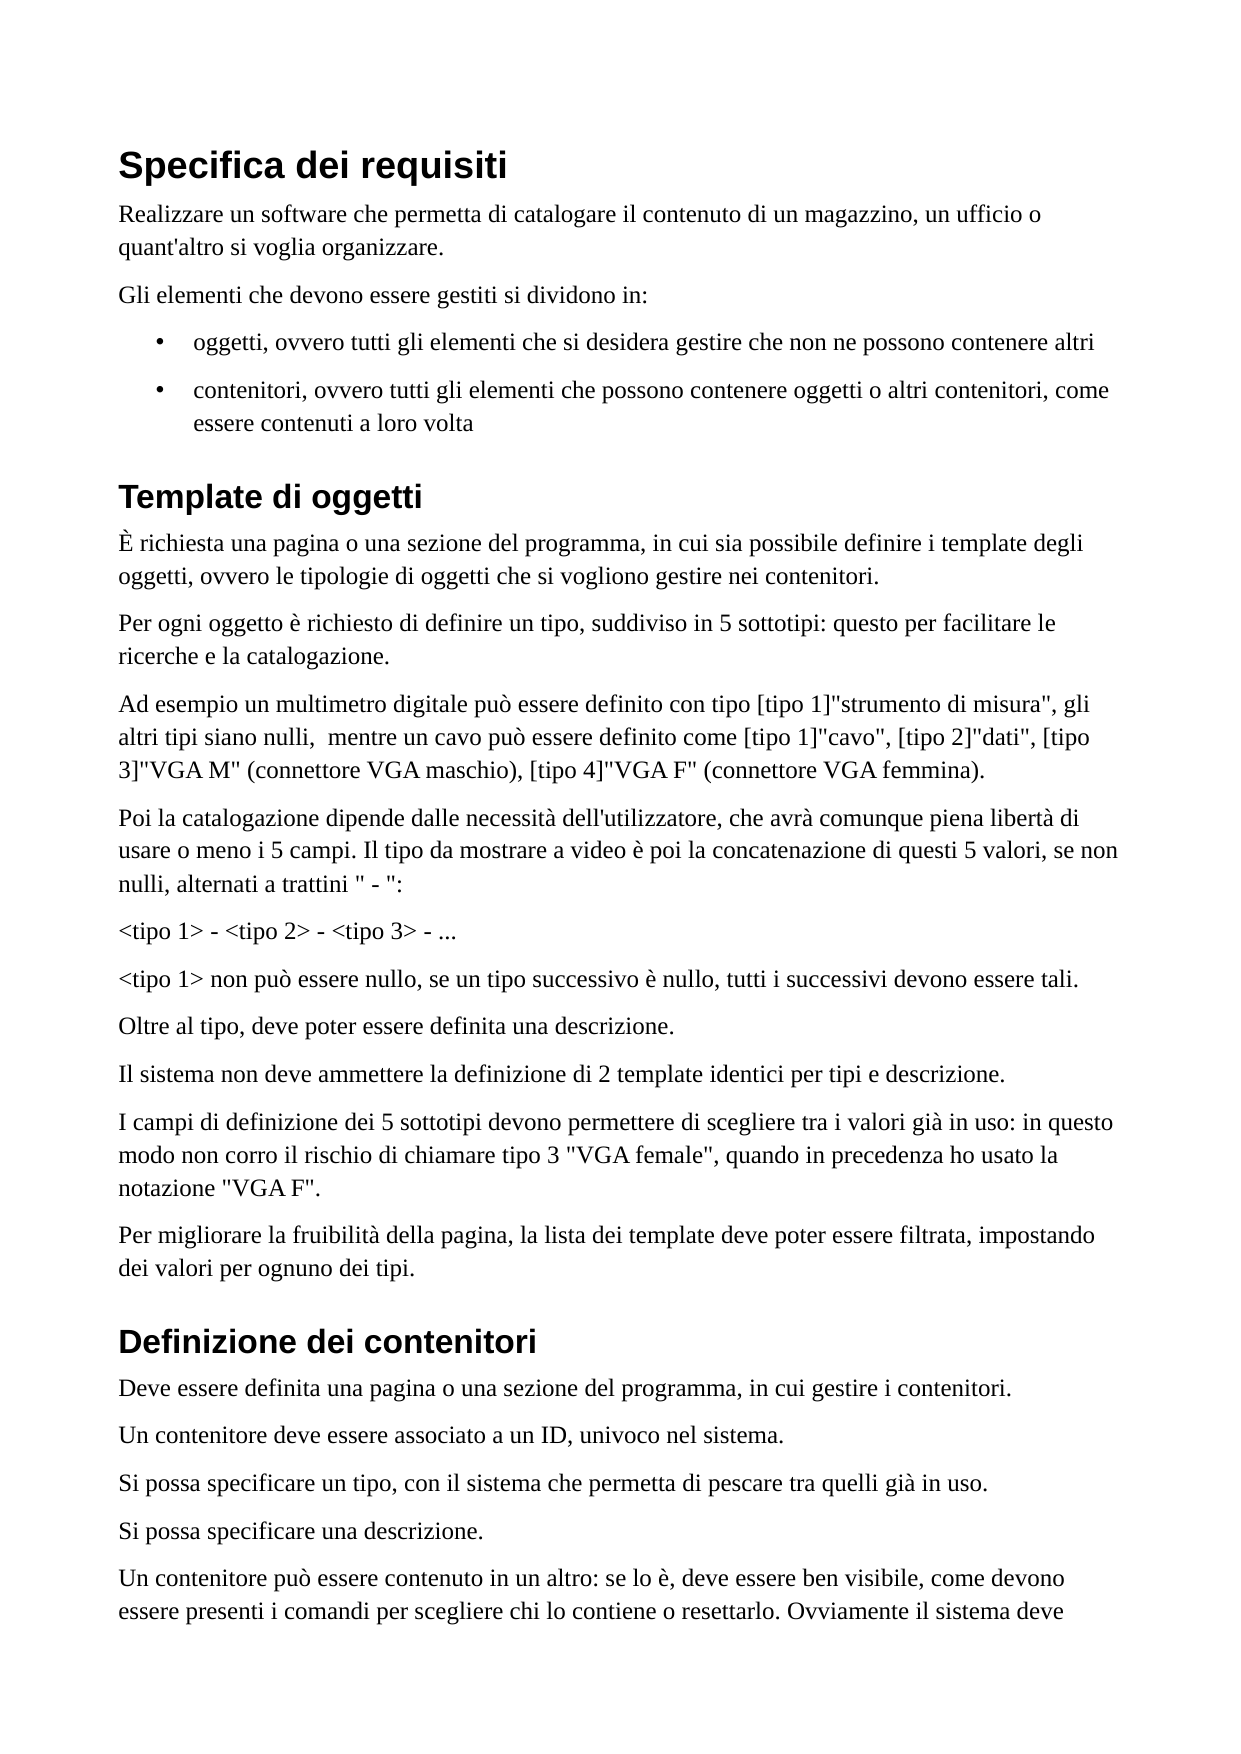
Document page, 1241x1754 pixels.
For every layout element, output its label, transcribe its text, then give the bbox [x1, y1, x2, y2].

text Deve essere definita una pagina o una sezione del programma, in cui gestire i contenitori. [118, 1373, 1122, 1402]
text Un contenitore può essere contenuto in un altro: se lo è, deve essere ben visibile, come devono essere presenti i comandi per scegliere chi lo contiene o resettarlo. Ovviamente il sistema deve [118, 1563, 1122, 1625]
text Poi la catalogazione dipende dalle necessità dell'utilizzatore, che avrà comunque piena libertà di usare o meno i 5 campi. Il tipo da mostrare a video è poi la concatenazione di questi 5 valori, se non nulli, alternati a trattini " - ": [118, 803, 1122, 897]
text È richiesta una pagina o una sezione del programma, in cui sia possibile definire i template degli oggetti, ovvero le tipologie di oggetti che si vogliono gestire nei contenitori. [118, 528, 1122, 589]
list contenitori, ovvero tutti gli elementi che possono contenere oggetti o altri contenitori, come essere contenuti a loro volta [156, 375, 1122, 437]
text I campi di definizione dei 5 sottotipi devono permettere di scegliere tra i valori già in uso: in questo modo non corro il rischio di chiamare tipo 3 "VGA female", quando in precedenza ho usato la notazione "VGA F". [118, 1107, 1122, 1201]
text Oltre al tipo, deve poter essere definita una descrizione. [118, 1011, 1122, 1040]
text <tipo 1> - <tipo 2> - <tipo 3> - ... [118, 916, 1122, 945]
text Ad esempio un multimetro digitale può essere definito con tipo [tipo 1]"strumento di misura", gli altri tipi siano nulli, mentre un cavo può essere definito come [tipo 1]"cavo", [tipo 2]"dati", [tipo 3]"VGA M" (connettore VGA maschio), [tipo 4]"VGA F" (connettore VGA femmina). [118, 689, 1122, 784]
subtitle Specifica dei requisiti [118, 143, 1122, 187]
text Per ogni oggetto è richiesto di definire un tipo, suddiviso in 5 sottotipi: questo per facilitare le ricerche e la catalogazione. [118, 608, 1122, 670]
text Per migliorare la fruibilità della pagina, la lista dei template deve poter essere filtrata, impostando dei valori per ognuno dei tipi. [118, 1220, 1122, 1282]
text Gli elementi che devono essere gestiti si dividono in: [118, 280, 1122, 309]
text Un contenitore deve essere associato a un ID, univoco nel sistema. [118, 1421, 1122, 1449]
text Si possa specificare una descrizione. [118, 1516, 1122, 1544]
text Si possa specificare un tipo, con il sistema che permetta di pescare tra quelli già in uso. [118, 1468, 1122, 1497]
text Il sistema non deve ammettere la definizione di 2 template identici per tipi e descrizione. [118, 1059, 1122, 1088]
text Realizzare un software che permetta di catalogare il contenuto di un magazzino, un ufficio o quant'altro si voglia organizzare. [118, 199, 1122, 261]
subtitle Definizione dei contenitori [118, 1322, 1122, 1360]
text <tipo 1> non può essere nullo, se un tipo successivo è nullo, tutti i successivi devono essere tali. [118, 964, 1122, 993]
list oggetti, ovvero tutti gli elementi che si desidera gestire che non ne possono contenere altri [156, 327, 1122, 356]
subtitle Template di oggetti [118, 477, 1122, 515]
